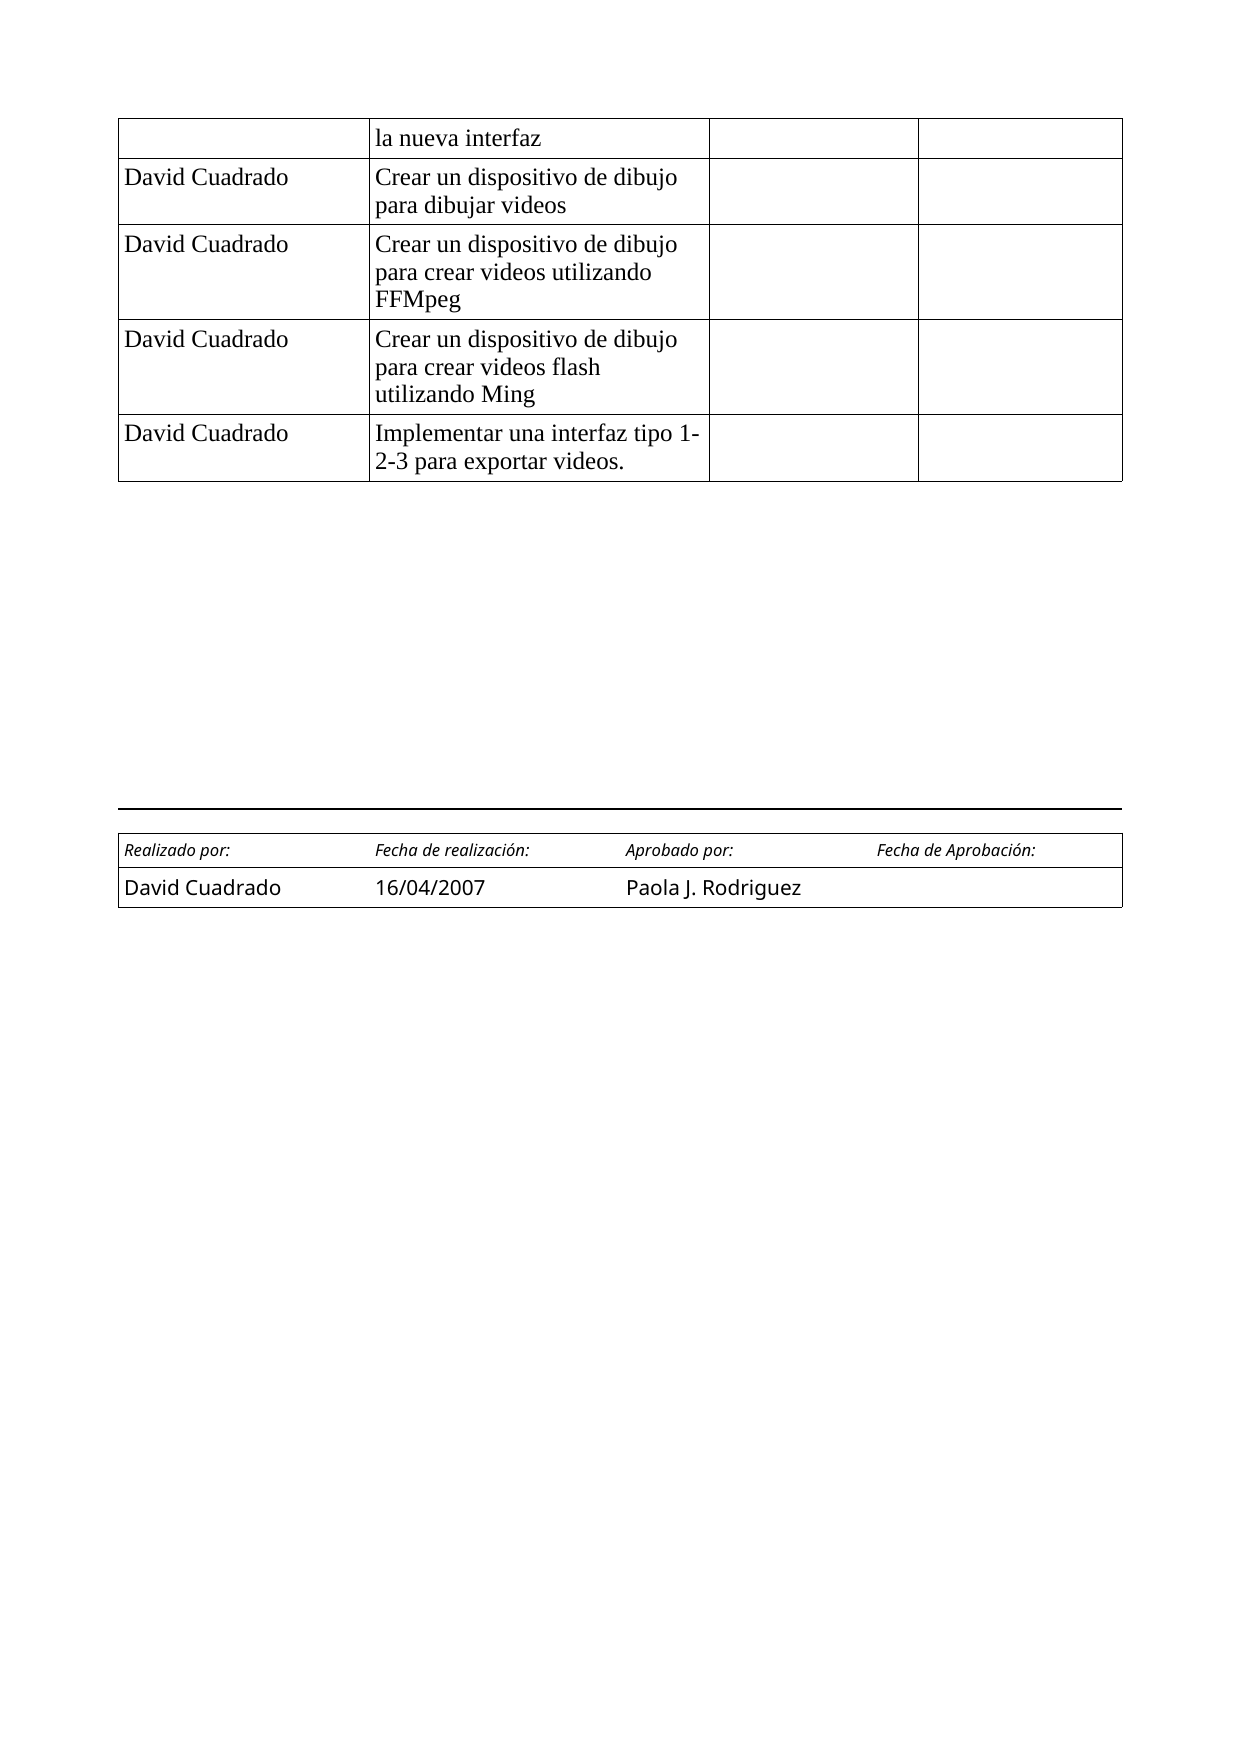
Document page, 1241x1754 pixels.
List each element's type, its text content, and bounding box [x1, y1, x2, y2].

table_cell [919, 225, 1122, 319]
table_cell [710, 159, 918, 224]
table_header Aprobado por: [620, 834, 871, 867]
table_cell [710, 119, 918, 157]
table_cell [710, 320, 918, 414]
table_cell Crear un dispositivo de dibujo para crear videos utilizando FFMpeg [370, 225, 709, 319]
table_cell Implementar una interfaz tipo 1-2-3 para exportar videos. [370, 415, 709, 481]
table_cell Paola J. Rodriguez [620, 868, 871, 907]
table_cell [919, 119, 1122, 157]
table_cell la nueva interfaz [370, 119, 709, 157]
table_cell David Cuadrado [119, 225, 369, 319]
table_cell David Cuadrado [119, 868, 369, 907]
table_cell David Cuadrado [119, 320, 369, 414]
table_cell David Cuadrado [119, 415, 369, 481]
table_cell David Cuadrado [119, 159, 369, 224]
table_header Fecha de Aprobación: [871, 834, 1122, 867]
table_cell [119, 119, 369, 157]
table_cell [710, 225, 918, 319]
table_cell Crear un dispositivo de dibujo para crear videos flash utilizando Ming [370, 320, 709, 414]
table_cell [919, 320, 1122, 414]
table_cell Crear un dispositivo de dibujo para dibujar videos [370, 159, 709, 224]
table_header Realizado por: [119, 834, 369, 867]
table_cell [919, 415, 1122, 481]
table_cell [919, 159, 1122, 224]
table_header Fecha de realización: [369, 834, 620, 867]
table_cell [871, 868, 1122, 907]
table_cell [710, 415, 918, 481]
table_cell 16/04/2007 [369, 868, 620, 907]
